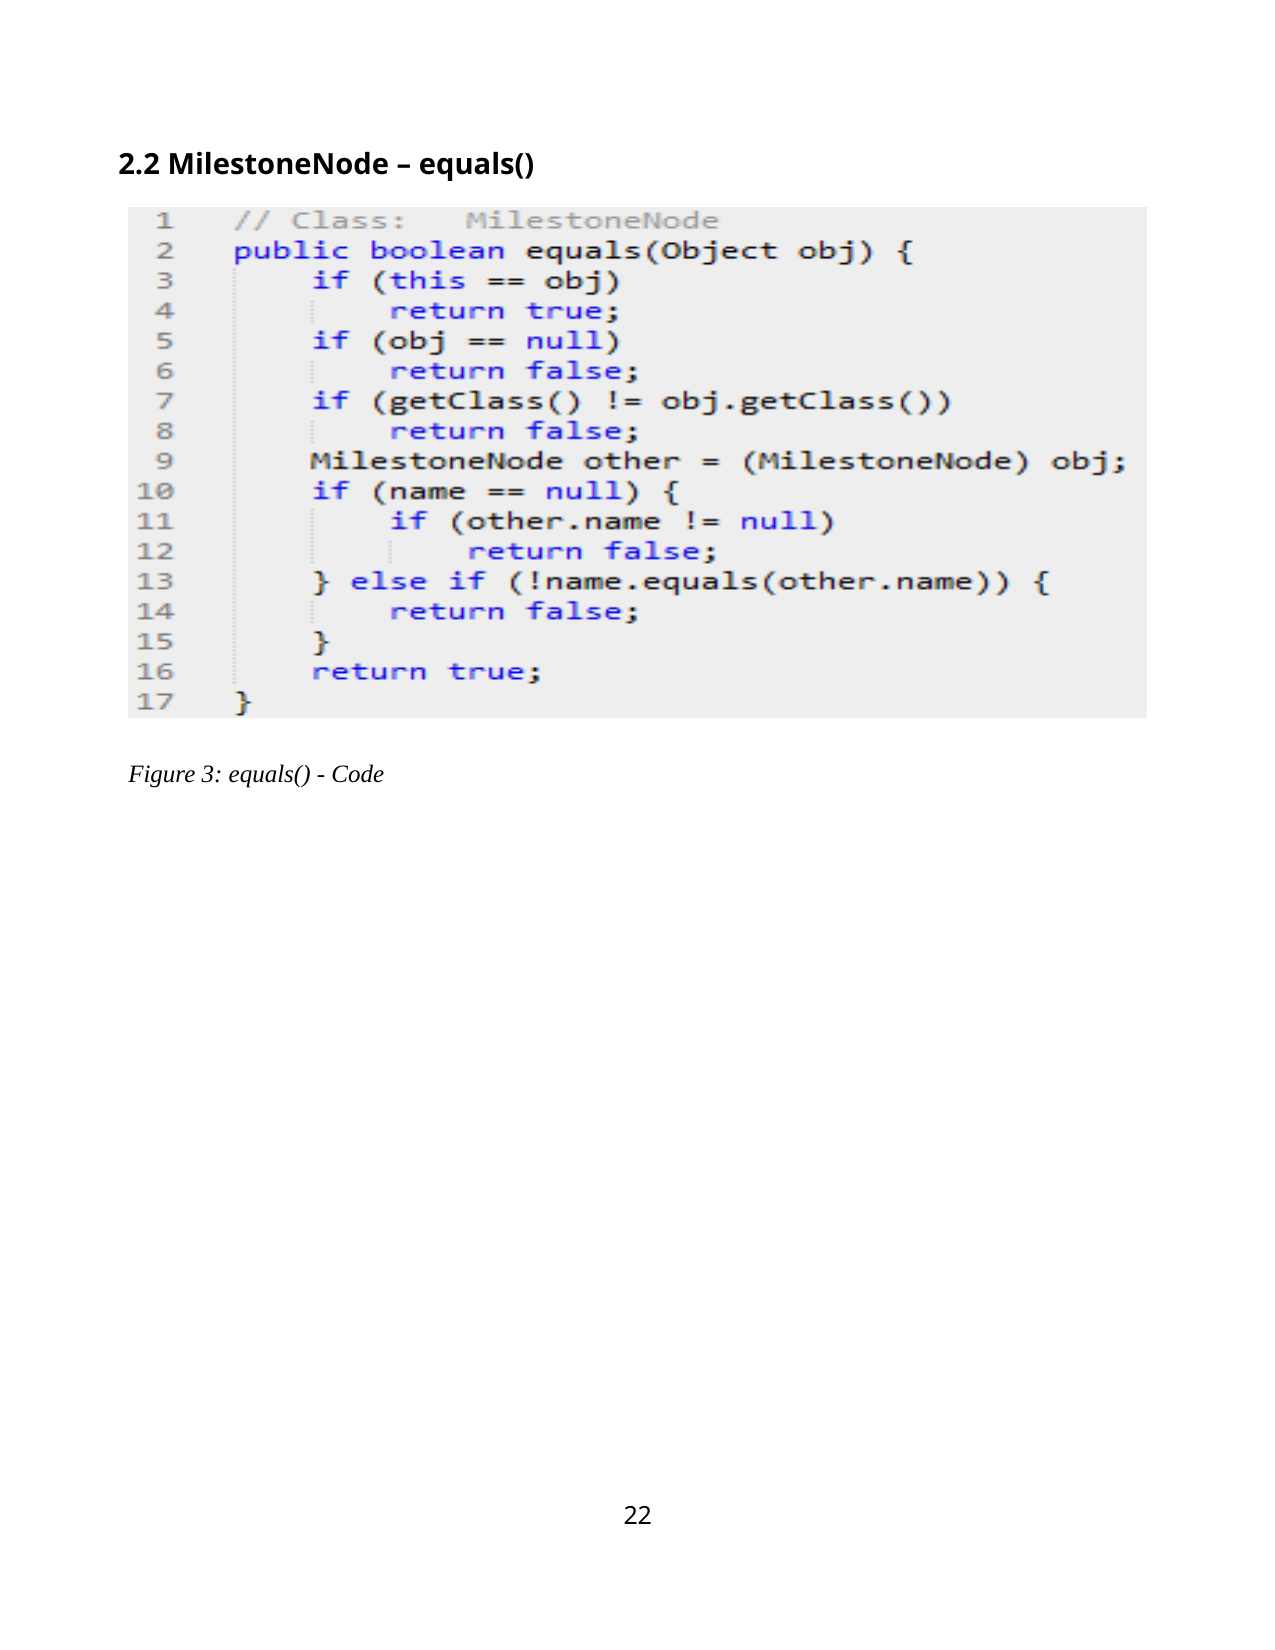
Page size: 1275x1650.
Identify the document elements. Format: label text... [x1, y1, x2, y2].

text Figure 3: equals() - Code [128, 759, 1147, 788]
subtitle 2.2 MilestoneNode – equals() [118, 143, 1157, 183]
picture [128, 207, 1147, 718]
